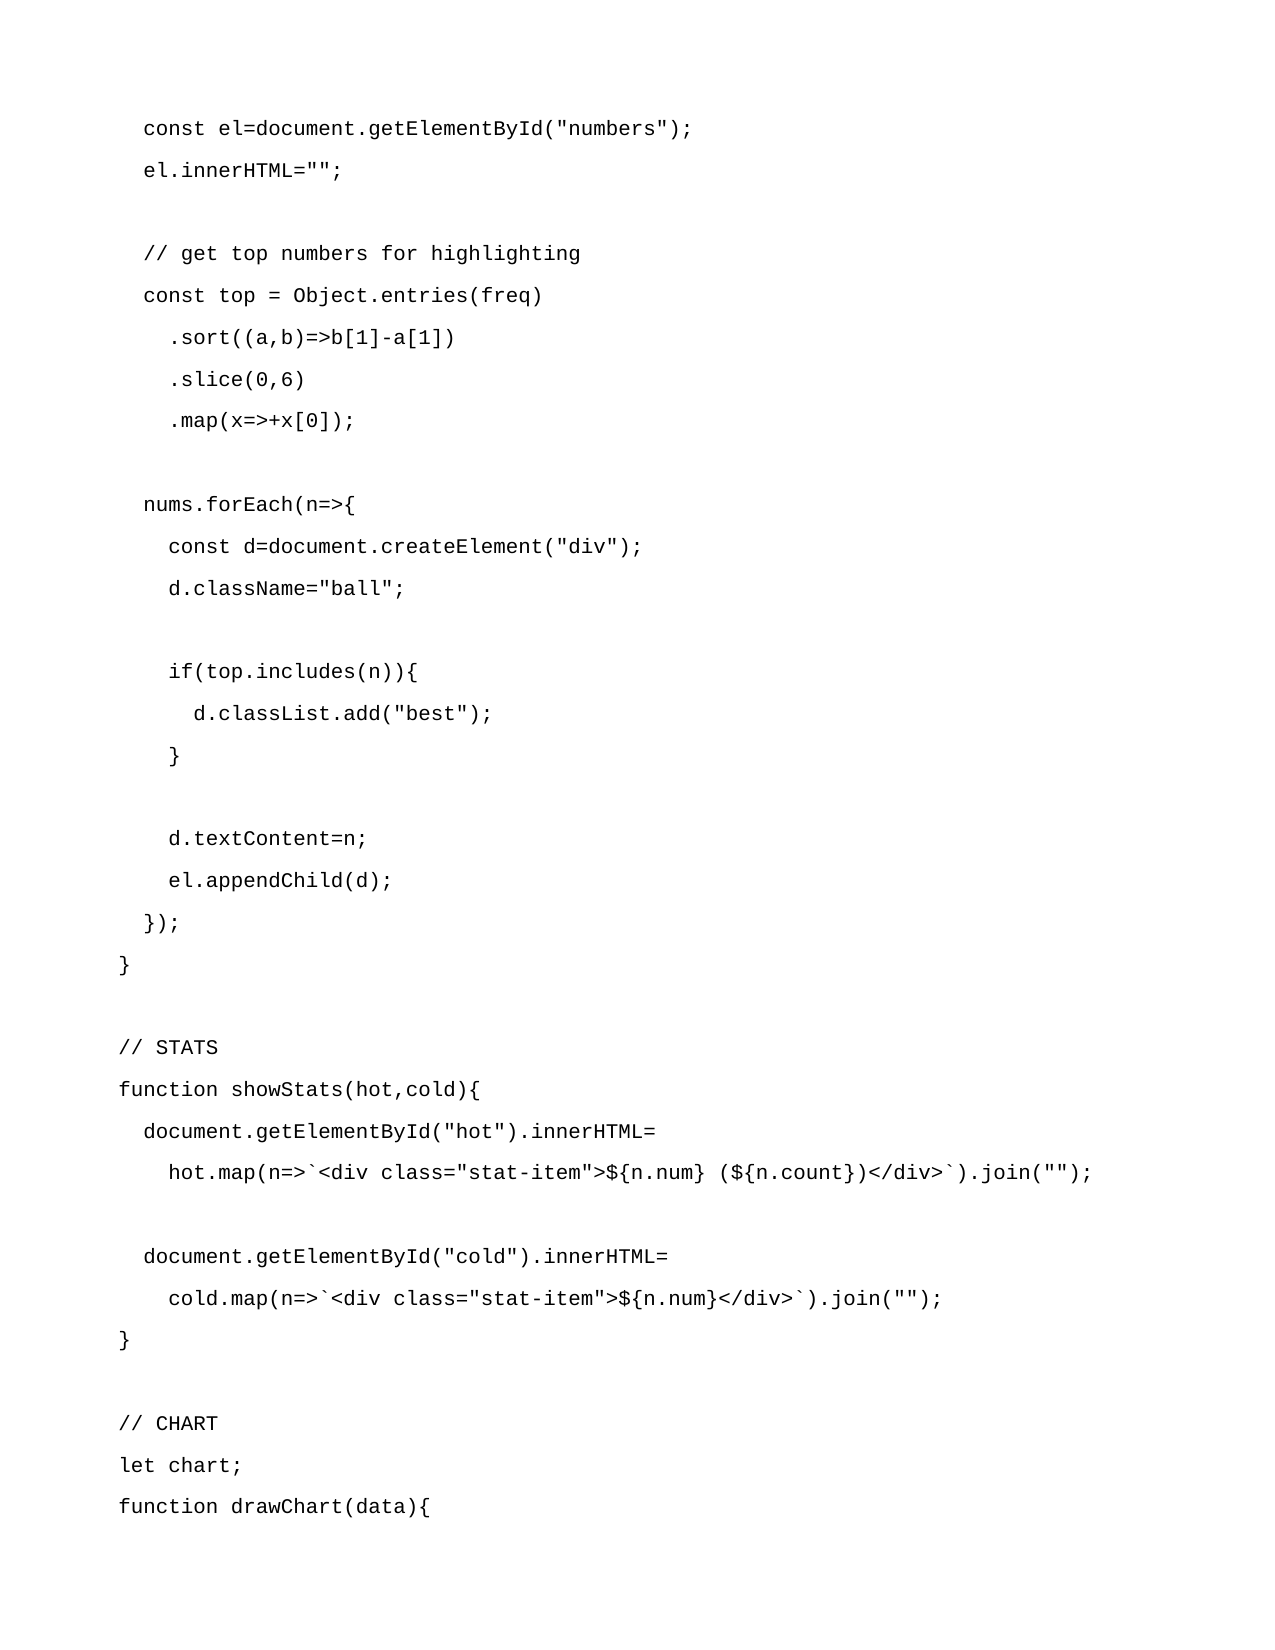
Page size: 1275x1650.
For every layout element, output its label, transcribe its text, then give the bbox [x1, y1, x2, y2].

text el.innerHTML=""; [118, 160, 1157, 183]
text nums.forEach(n=>{ [118, 494, 1157, 518]
text d.classList.add("best"); [118, 703, 1157, 727]
text // STATS [118, 1037, 1157, 1061]
text if(top.includes(n)){ [118, 661, 1157, 685]
text function drawChart(data){ [118, 1497, 1157, 1520]
text .slice(0,6) [118, 369, 1157, 392]
text document.getElementById("cold").innerHTML= [118, 1246, 1157, 1269]
text const top = Object.entries(freq) [118, 285, 1157, 309]
text d.textContent=n; [118, 828, 1157, 852]
text document.getElementById("hot").innerHTML= [118, 1121, 1157, 1144]
text function showStats(hot,cold){ [118, 1079, 1157, 1102]
text el.appendChild(d); [118, 870, 1157, 894]
text }); [118, 912, 1157, 935]
text } [118, 953, 1157, 977]
text .map(x=>+x[0]); [118, 411, 1157, 434]
text cold.map(n=>`<div class="stat-item">${n.num}</div>`).join(""); [118, 1288, 1157, 1311]
text // get top numbers for highlighting [118, 243, 1157, 267]
text d.className="ball"; [118, 578, 1157, 601]
text const d=document.createElement("div"); [118, 536, 1157, 559]
text let chart; [118, 1455, 1157, 1478]
text const el=document.getElementById("numbers"); [118, 118, 1157, 142]
text .sort((a,b)=>b[1]-a[1]) [118, 327, 1157, 351]
text } [118, 1329, 1157, 1353]
text // CHART [118, 1413, 1157, 1437]
text } [118, 745, 1157, 768]
text hot.map(n=>`<div class="stat-item">${n.num} (${n.count})</div>`).join(""); [118, 1162, 1157, 1186]
